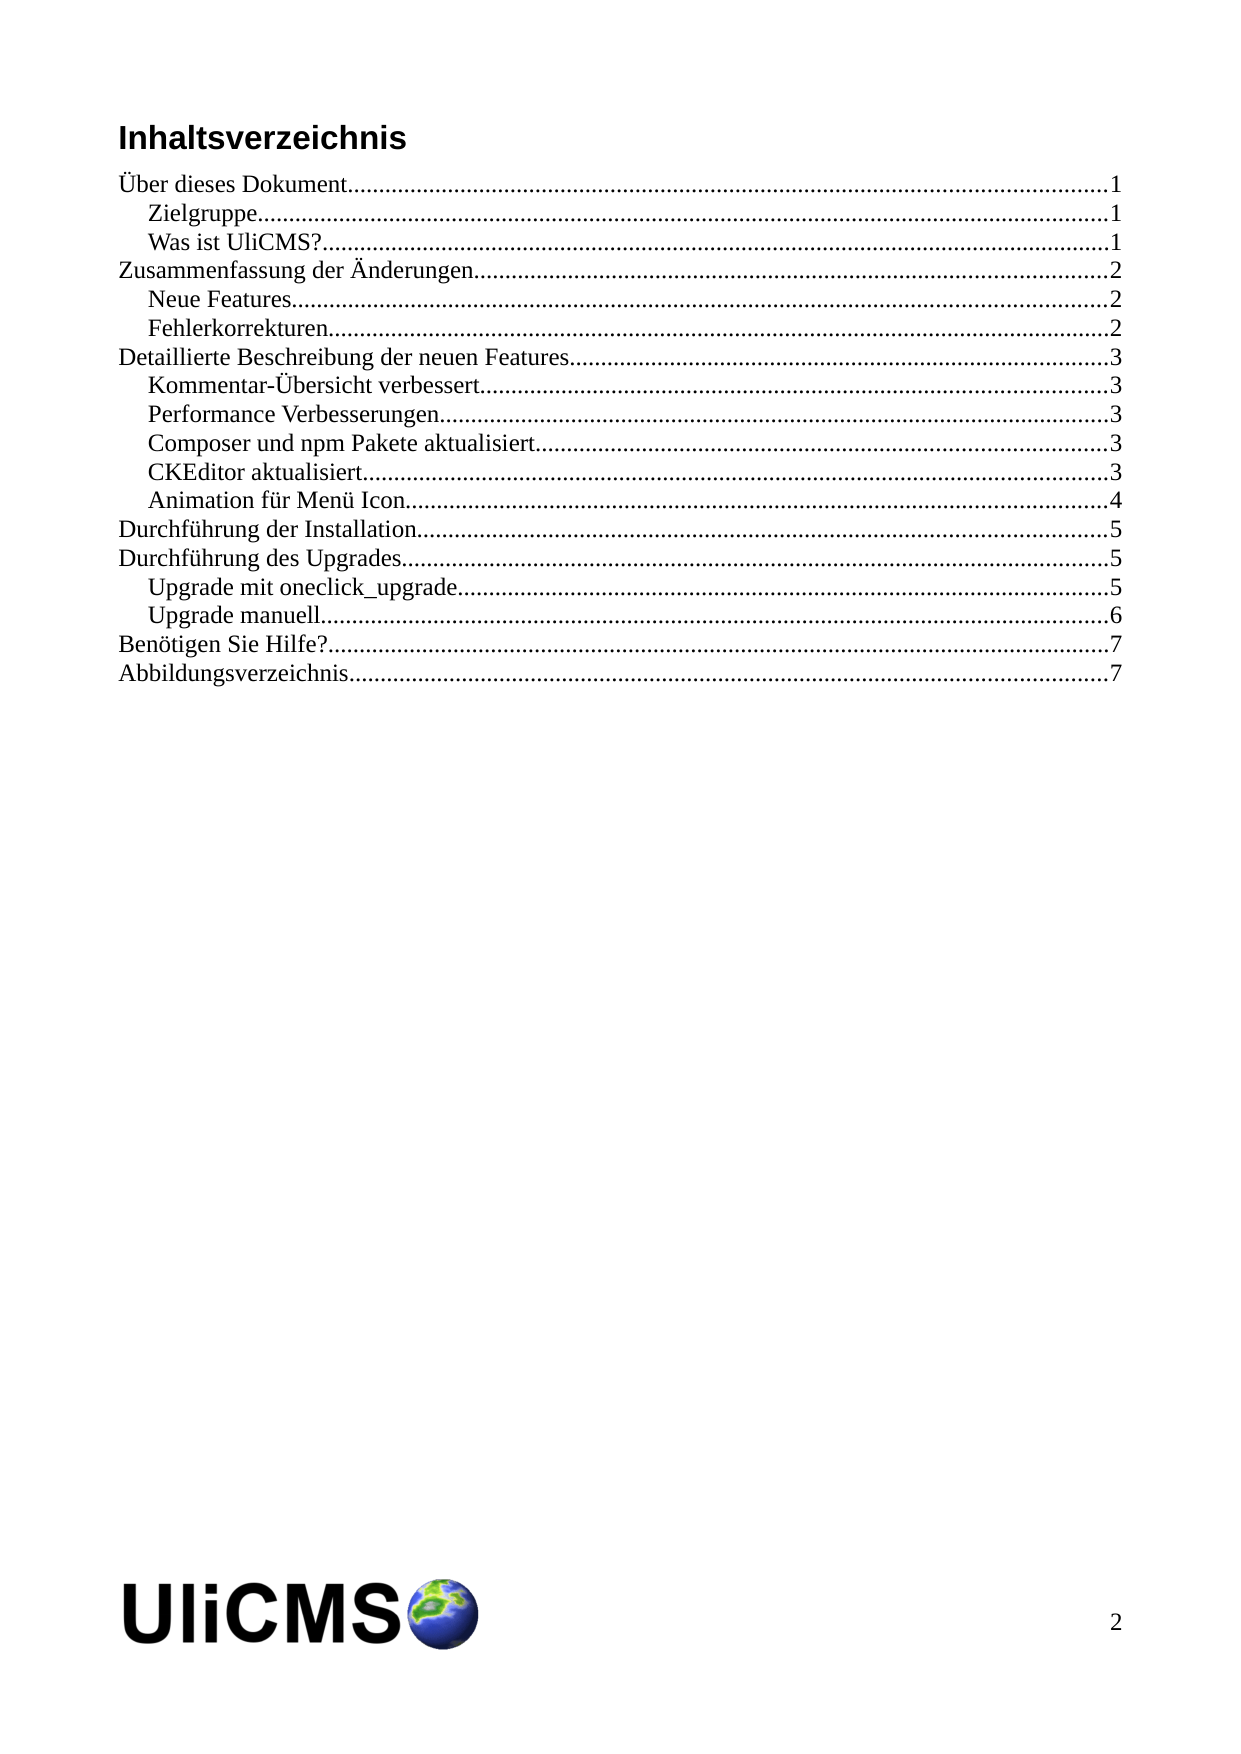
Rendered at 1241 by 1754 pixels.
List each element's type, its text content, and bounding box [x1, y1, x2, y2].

text Benötigen Sie Hilfe? 7 [118, 629, 1122, 658]
picture [118, 1578, 479, 1652]
text Abbildungsverzeichnis 7 [118, 658, 1122, 687]
text Was ist UliCMS? 1 [148, 227, 1122, 255]
text Durchführung des Upgrades 5 [118, 543, 1122, 572]
text Zusammenfassung der Änderungen 2 [118, 255, 1122, 284]
text Performance Verbesserungen 3 [148, 399, 1122, 428]
subtitle Inhaltsverzeichnis [118, 118, 1122, 157]
text Kommentar-Übersicht verbessert 3 [148, 370, 1122, 399]
text Über dieses Dokument 1 [118, 169, 1122, 198]
text Neue Features 2 [148, 284, 1122, 313]
text Composer und npm Pakete aktualisiert 3 [148, 428, 1122, 457]
text Durchführung der Installation 5 [118, 514, 1122, 543]
text Detaillierte Beschreibung der neuen Features 3 [118, 342, 1122, 370]
text Zielgruppe 1 [148, 198, 1122, 227]
text Animation für Menü Icon 4 [148, 485, 1122, 514]
text CKEditor aktualisiert 3 [148, 457, 1122, 485]
text Upgrade manuell 6 [148, 600, 1122, 629]
text Fehlerkorrekturen 2 [148, 313, 1122, 342]
text Upgrade mit oneclick_upgrade 5 [148, 572, 1122, 600]
